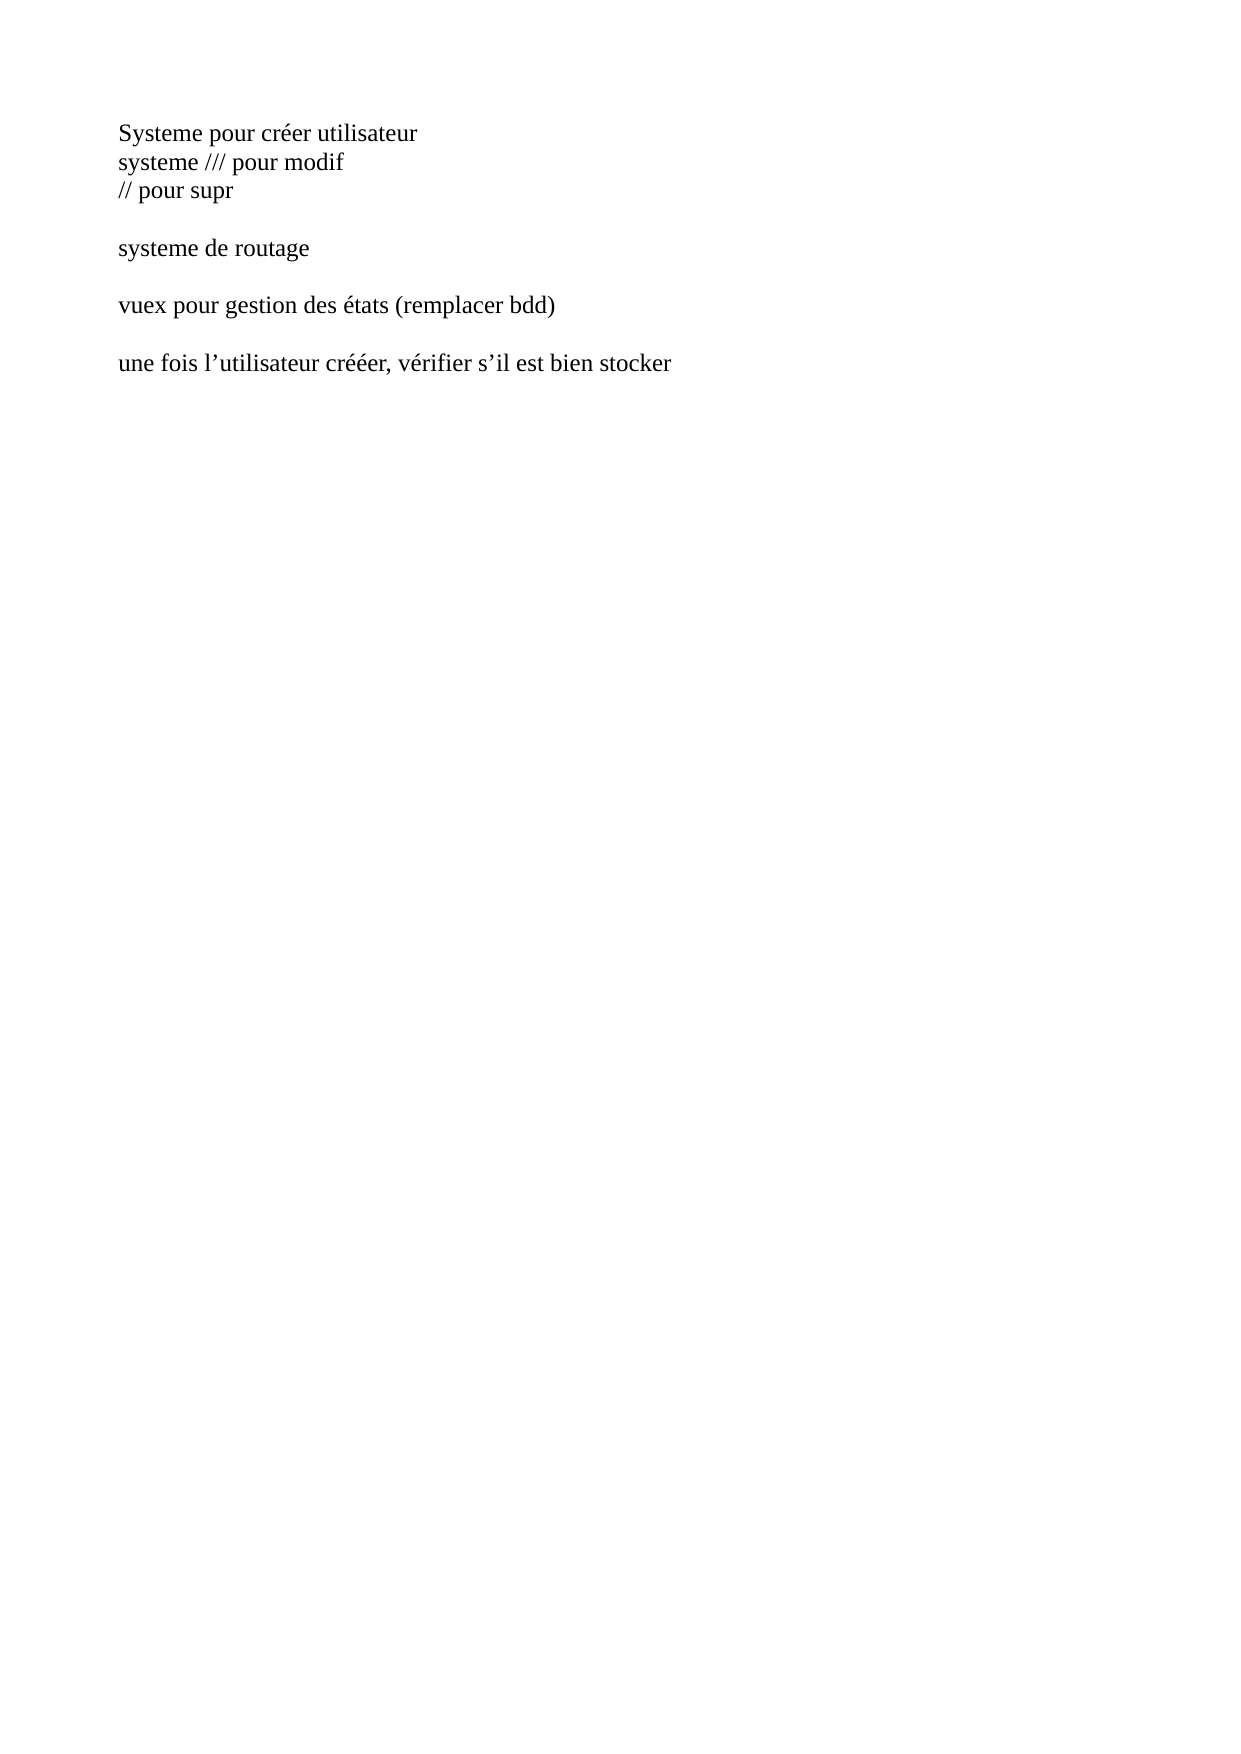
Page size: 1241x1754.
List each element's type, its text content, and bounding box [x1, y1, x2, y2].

text systeme /// pour modif [118, 147, 1122, 176]
text une fois l’utilisateur crééer, vérifier s’il est bien stocker [118, 348, 1122, 377]
text Systeme pour créer utilisateur [118, 118, 1122, 147]
text // pour supr [118, 176, 1122, 204]
text vuex pour gestion des états (remplacer bdd) [118, 291, 1122, 319]
text systeme de routage [118, 233, 1122, 262]
